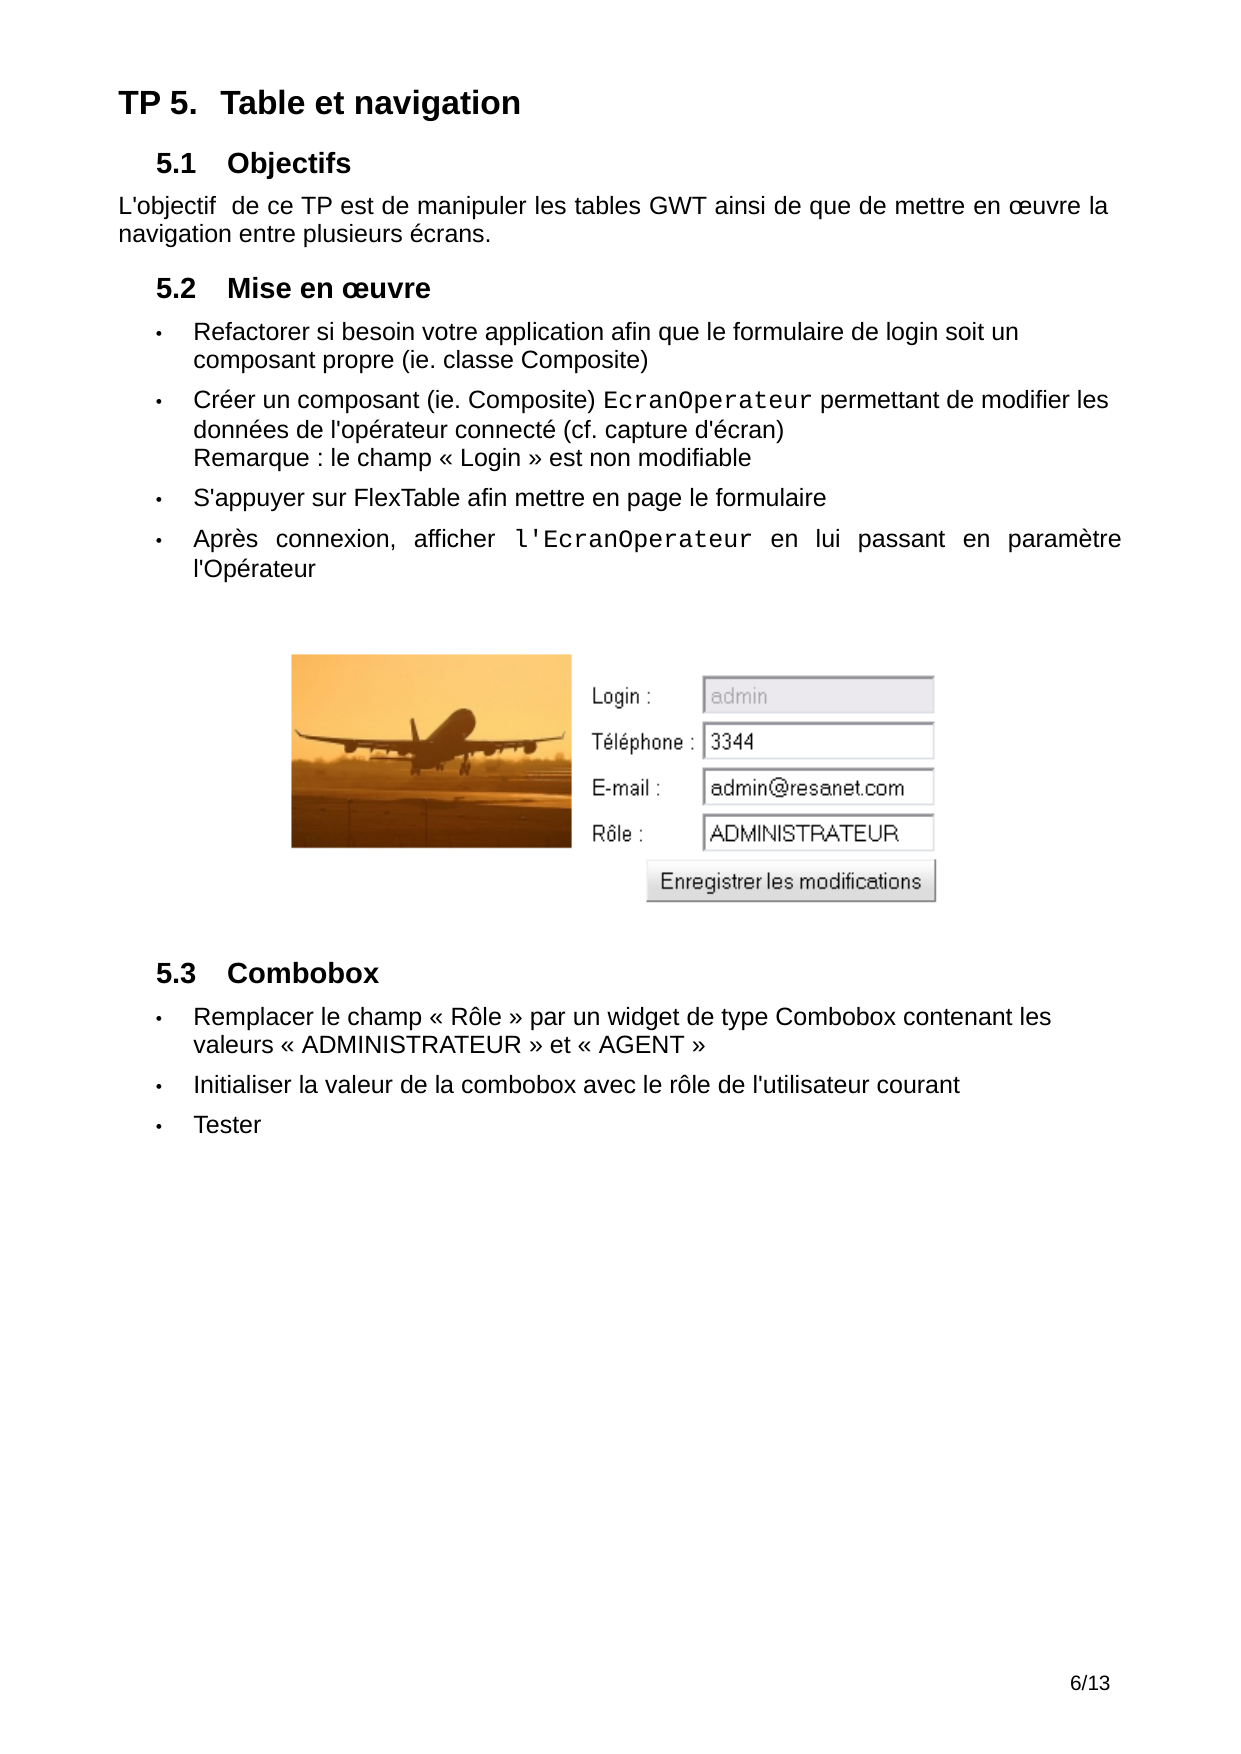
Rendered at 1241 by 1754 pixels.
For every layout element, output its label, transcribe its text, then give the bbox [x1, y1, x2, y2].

list Après connexion, afficher l'EcranOperateur en lui passant en paramètre l'Opérateur [156, 524, 1122, 582]
list Remplacer le champ « Rôle » par un widget de type Combobox contenant les valeurs « ADMINISTRATEUR » et « AGENT » [156, 1002, 1122, 1058]
subtitle Objectifs [118, 147, 1110, 179]
subtitle Combobox [118, 957, 1110, 990]
subtitle Mise en œuvre [118, 272, 1110, 305]
subtitle Tester [156, 1111, 1122, 1139]
picture [273, 635, 955, 922]
list S'appuyer sur FlexTable afin mettre en page le formulaire [156, 484, 1122, 512]
subtitle Table et navigation [118, 84, 1110, 122]
text L'objectif de ce TP est de manipuler les tables GWT ainsi de que de mettre en œuvre la navigation entre plusieurs écrans. [118, 192, 1110, 247]
list Créer un composant (ie. Composite) EcranOperateur permettant de modifier les données de l'opérateur connecté (cf. capture d'écran) Remarque : le champ « Login » est non modifiable [156, 386, 1122, 472]
list Initialiser la valeur de la combobox avec le rôle de l'utilisateur courant [156, 1071, 1122, 1099]
list Refactorer si besoin votre application afin que le formulaire de login soit un composant propre (ie. classe Composite) [156, 318, 1122, 373]
